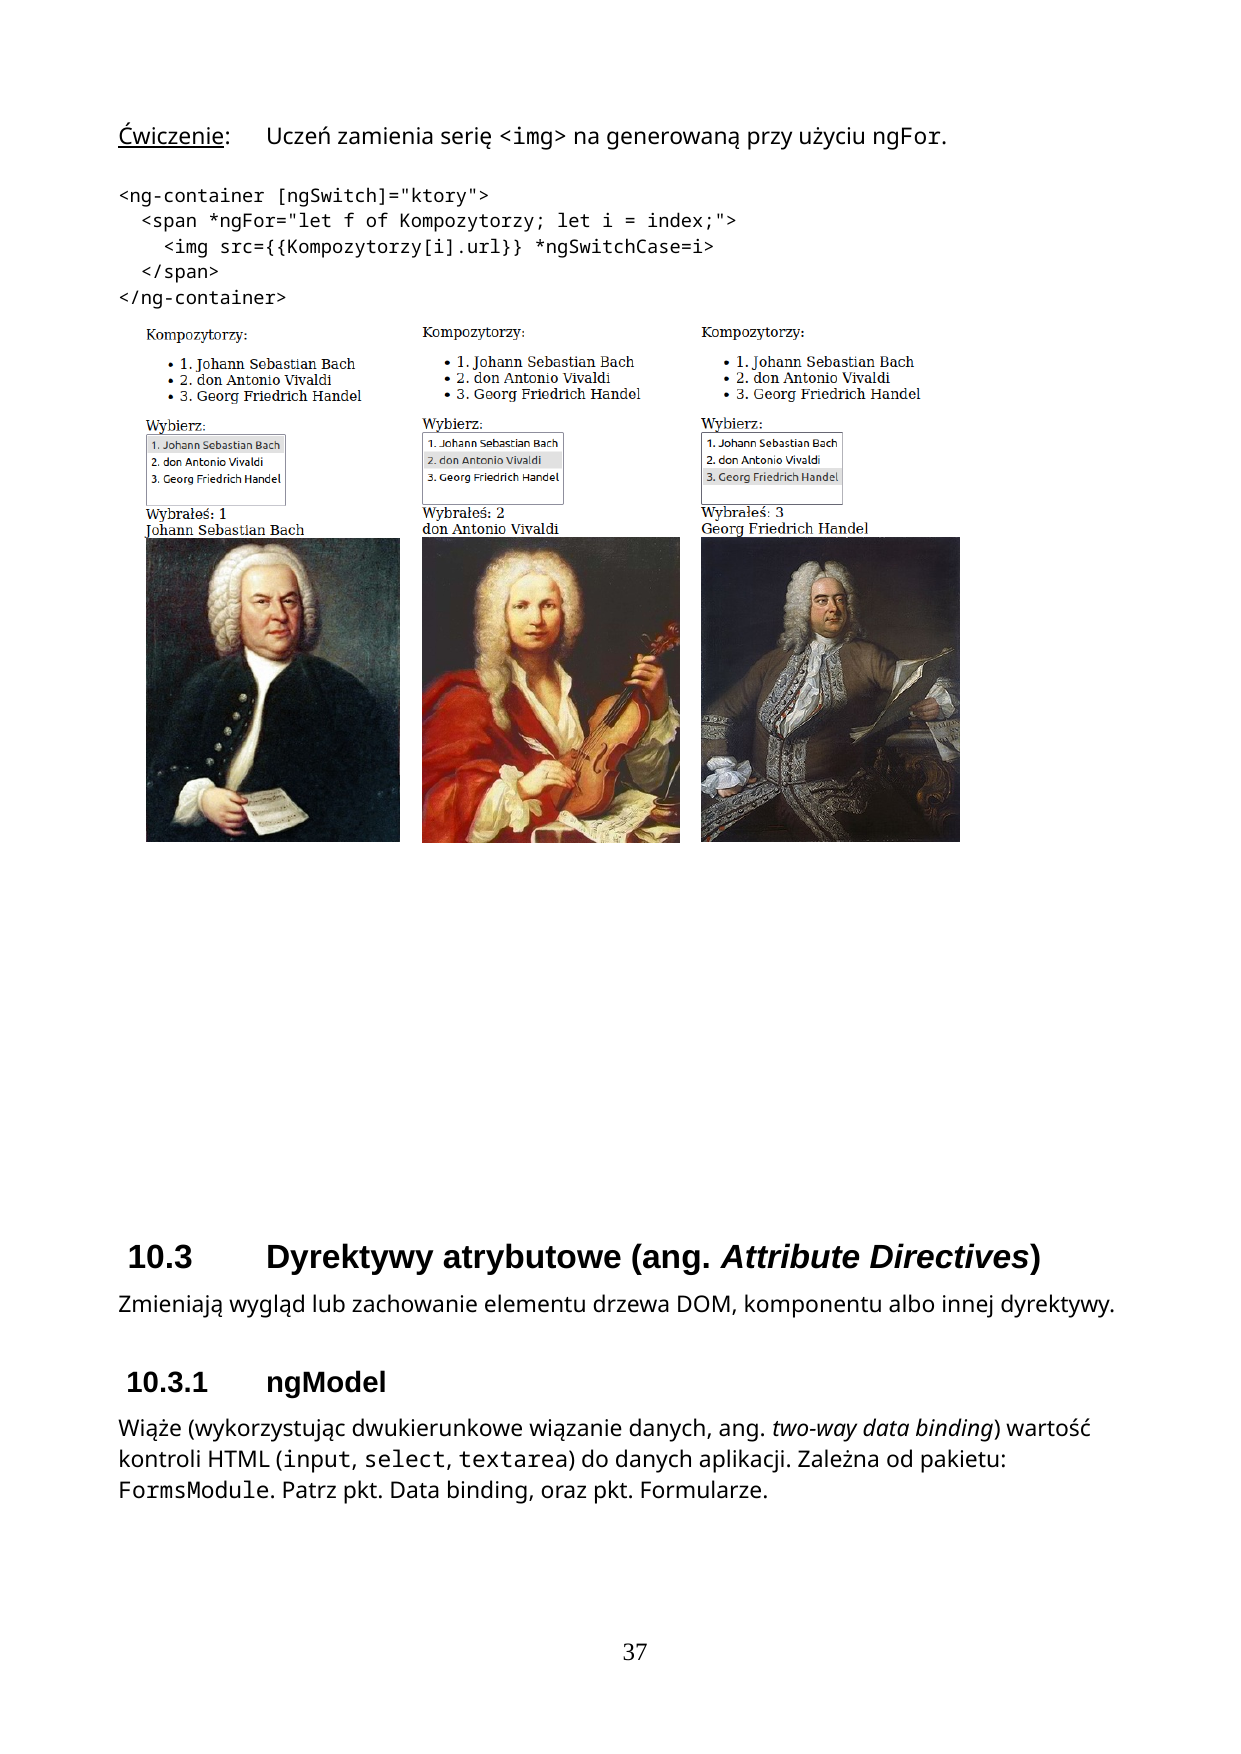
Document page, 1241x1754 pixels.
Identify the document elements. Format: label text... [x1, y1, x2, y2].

picture [700, 323, 961, 843]
text <ng-container [ngSwitch]="ktory"> [118, 182, 1152, 208]
picture [420, 324, 681, 844]
text <img src={{Kompozytorzy[i].url}} *ngSwitchCase=i> [118, 233, 1152, 259]
text Ćwiczenie: Uczeń zamienia serię <img> na generowaną przy użyciu ngFor. [118, 120, 1152, 151]
picture [142, 323, 403, 844]
text </ng-container> [118, 284, 1152, 310]
text Zmieniają wygląd lub zachowanie elementu drzewa DOM, komponentu albo innej dyrektywy. [118, 1288, 1152, 1319]
text Wiąże (wykorzystując dwukierunkowe wiązanie danych, ang. two-way data binding) wartość kontroli HTML (input, select, textarea) do danych aplikacji. Zależna od pakietu: FormsModule. Patrz pkt. Data binding, oraz pkt. Formularze. [118, 1411, 1152, 1505]
subtitle Dyrektywy atrybutowe (ang. Attribute Directives) [118, 1237, 1152, 1276]
text </span> [118, 259, 1152, 284]
text <span *ngFor="let f of Kompozytorzy; let i = index;"> [118, 208, 1152, 233]
subtitle ngModel [118, 1365, 1152, 1399]
